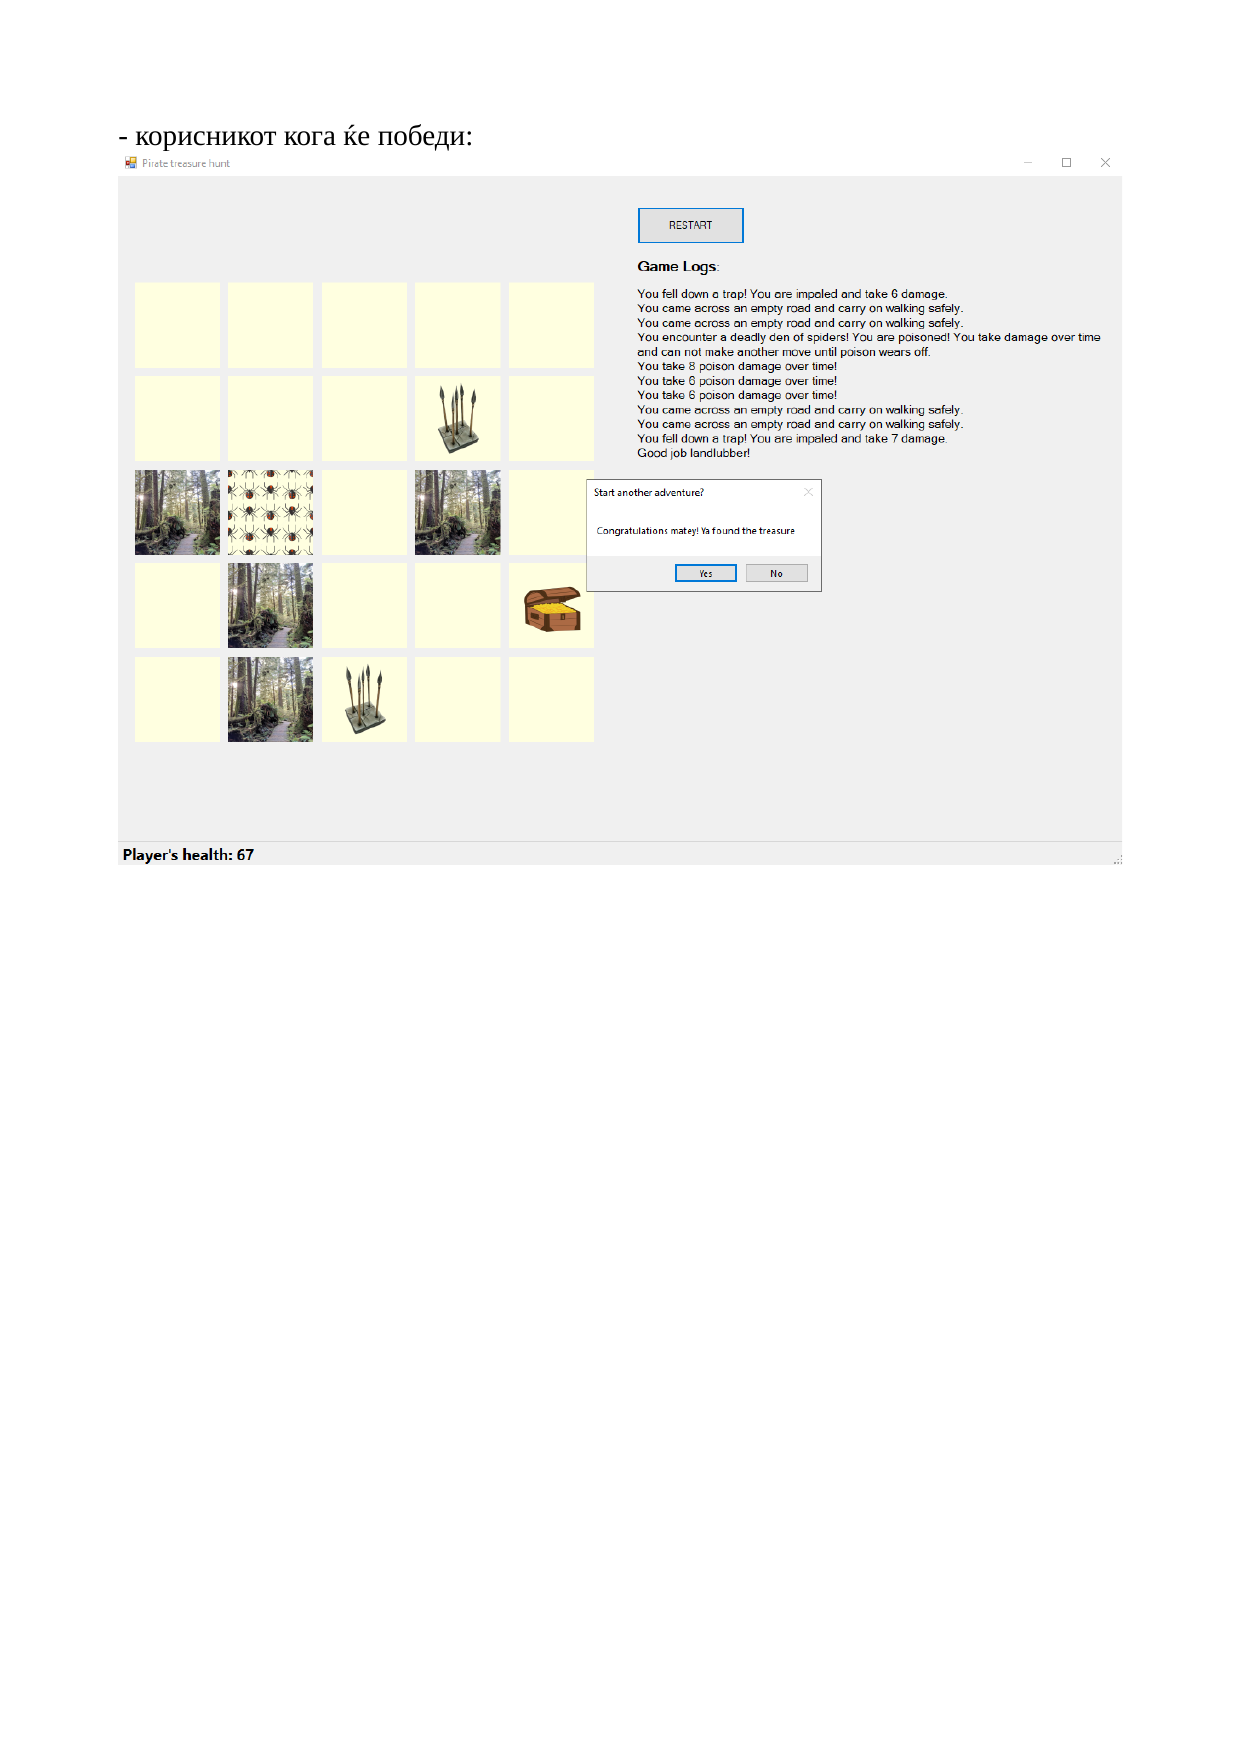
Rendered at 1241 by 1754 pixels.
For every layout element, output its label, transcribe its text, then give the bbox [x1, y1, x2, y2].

text - корисникот кога ќе победи: [118, 118, 1122, 151]
picture [118, 151, 1123, 865]
